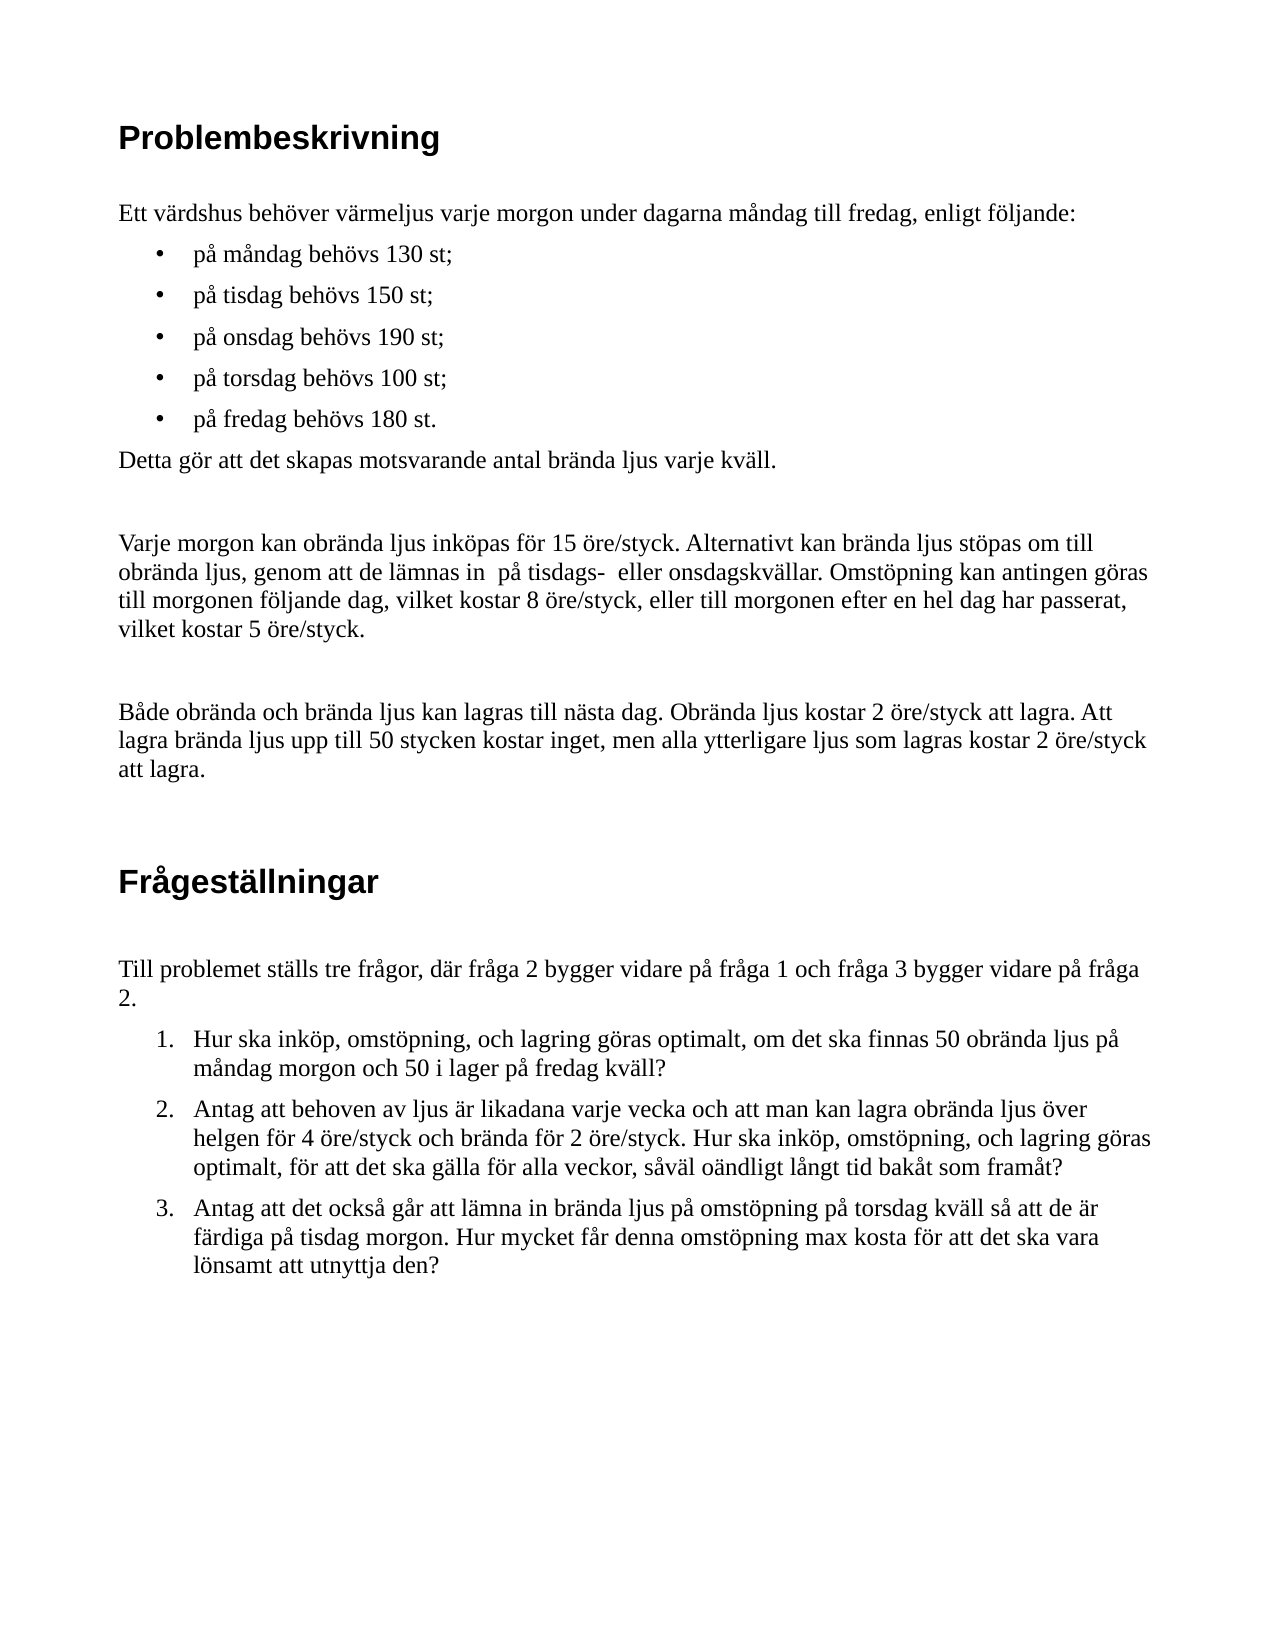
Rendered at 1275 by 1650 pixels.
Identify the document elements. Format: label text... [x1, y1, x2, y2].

text Detta gör att det skapas motsvarande antal brända ljus varje kväll. [118, 446, 1157, 474]
list på fredag behövs 180 st. [156, 404, 1157, 433]
text Varje morgon kan obrända ljus inköpas för 15 öre/styck. Alternativt kan brända ljus stöpas om till obrända ljus, genom att de lämnas in på tisdags- eller onsdagskvällar. Omstöpning kan antingen göras till morgonen följande dag, vilket kostar 8 öre/styck, eller till morgonen efter en hel dag har passerat, vilket kostar 5 öre/styck. [118, 528, 1157, 643]
list Antag att det också går att lämna in brända ljus på omstöpning på torsdag kväll så att de är färdiga på tisdag morgon. Hur mycket får denna omstöpning max kosta för att det ska vara lönsamt att utnyttja den? [156, 1193, 1157, 1279]
list på onsdag behövs 190 st; [156, 322, 1157, 351]
list på torsdag behövs 100 st; [156, 363, 1157, 392]
text Ett värdshus behöver värmeljus varje morgon under dagarna måndag till fredag, enligt följande: [118, 169, 1157, 227]
subtitle Frågeställningar [118, 862, 1157, 900]
list på måndag behövs 130 st; [156, 239, 1157, 268]
list Hur ska inköp, omstöpning, och lagring göras optimalt, om det ska finnas 50 obrända ljus på måndag morgon och 50 i lager på fredag kväll? [156, 1024, 1157, 1082]
list på tisdag behövs 150 st; [156, 281, 1157, 309]
subtitle Problembeskrivning [118, 118, 1157, 157]
text Till problemet ställs tre frågor, där fråga 2 bygger vidare på fråga 1 och fråga 3 bygger vidare på fråga 2. [118, 954, 1157, 1012]
list Antag att behoven av ljus är likadana varje vecka och att man kan lagra obrända ljus över helgen för 4 öre/styck och brända för 2 öre/styck. Hur ska inköp, omstöpning, och lagring göras optimalt, för att det ska gälla för alla veckor, såväl oändligt långt tid bakåt som framåt? [156, 1094, 1157, 1180]
text Både obrända och brända ljus kan lagras till nästa dag. Obrända ljus kostar 2 öre/styck att lagra. Att lagra brända ljus upp till 50 stycken kostar inget, men alla ytterligare ljus som lagras kostar 2 öre/styck att lagra. [118, 697, 1157, 783]
